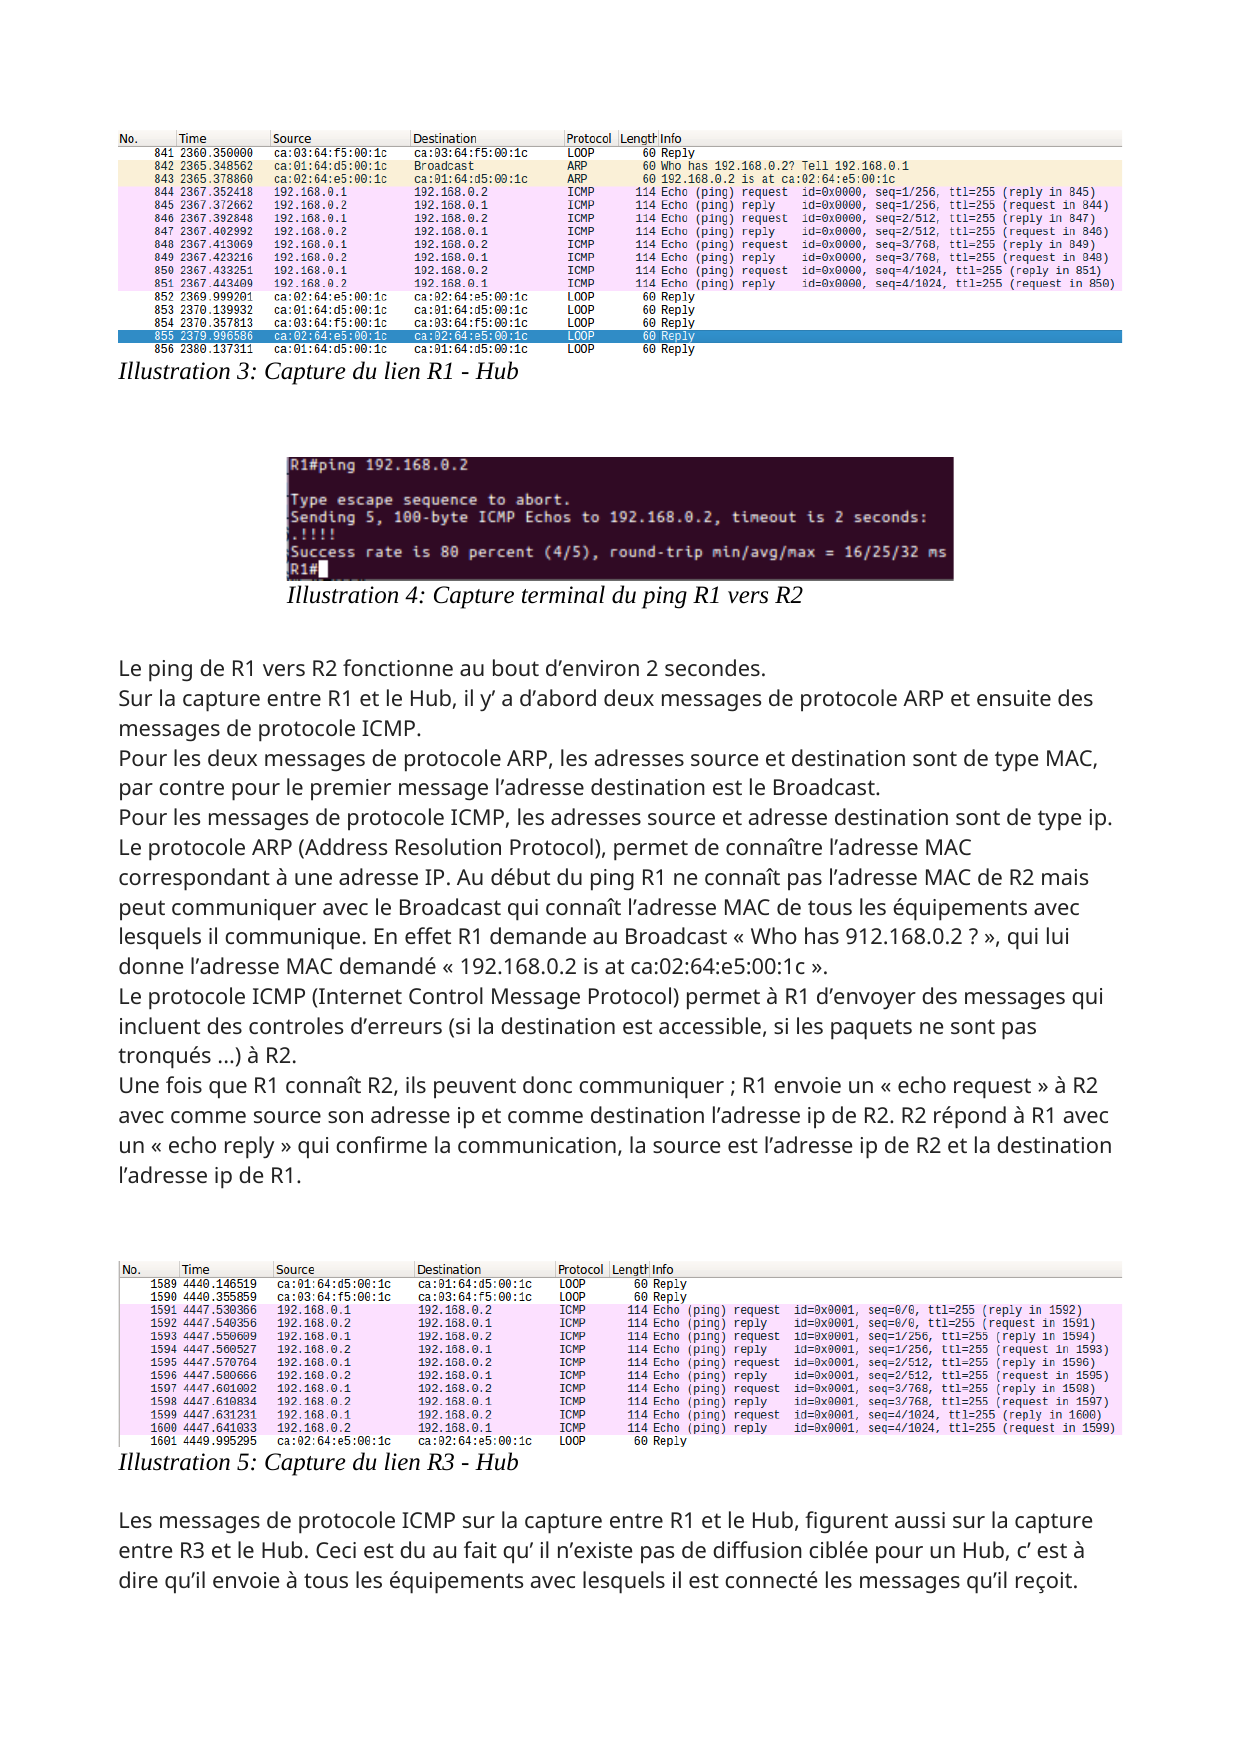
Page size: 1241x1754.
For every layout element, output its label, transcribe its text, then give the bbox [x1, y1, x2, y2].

text Le protocole ICMP (Internet Control Message Protocol) permet à R1 d’envoyer des messages qui incluent des controles d’erreurs (si la destination est accessible, si les paquets ne sont pas tronqués ...) à R2. [118, 981, 1122, 1070]
text Illustration 5: Capture du lien R3 - Hub [118, 1447, 1122, 1476]
text Les messages de protocole ICMP sur la capture entre R1 et le Hub, figurent aussi sur la capture entre R3 et le Hub. Ceci est du au fait qu’ il n’existe pas de diffusion ciblée pour un Hub, c’ est à dire qu’il envoie à tous les équipements avec lesquels il est connecté les messages qu’il reçoit. [118, 1505, 1122, 1595]
text Pour les messages de protocole ICMP, les adresses source et adresse destination sont de type ip. [118, 802, 1122, 832]
picture [286, 457, 954, 581]
text Une fois que R1 connaît R2, ils peuvent donc communiquer ; R1 envoie un « echo request » à R2 avec comme source son adresse ip et comme destination l’adresse ip de R2. R2 répond à R1 avec un « echo reply » qui confirme la communication, la source est l’adresse ip de R2 et la destination l’adresse ip de R1. [118, 1070, 1122, 1189]
text Le protocole ARP (Address Resolution Protocol), permet de connaître l’adresse MAC correspondant à une adresse IP. Au début du ping R1 ne connaît pas l’adresse MAC de R2 mais peut communiquer avec le Broadcast qui connaît l’adresse MAC de tous les équipements avec lesquels il communique. En effet R1 demande au Broadcast « Who has 912.168.0.2 ? », qui lui donne l’adresse MAC demandé « 192.168.0.2 is at ca:02:64:e5:00:1c ». [118, 832, 1122, 981]
picture [118, 1261, 1123, 1447]
text Pour les deux messages de protocole ARP, les adresses source et destination sont de type MAC, par contre pour le premier message l’adresse destination est le Broadcast. [118, 742, 1122, 802]
text Illustration 4: Capture terminal du ping R1 vers R2 [287, 581, 954, 609]
text Illustration 3: Capture du lien R1 - Hub [118, 357, 1122, 385]
picture [118, 130, 1123, 357]
text Sur la capture entre R1 et le Hub, il y’ a d’abord deux messages de protocole ARP et ensuite des messages de protocole ICMP. [118, 683, 1122, 742]
text Le ping de R1 vers R2 fonctionne au bout d’environ 2 secondes. [118, 653, 1122, 683]
